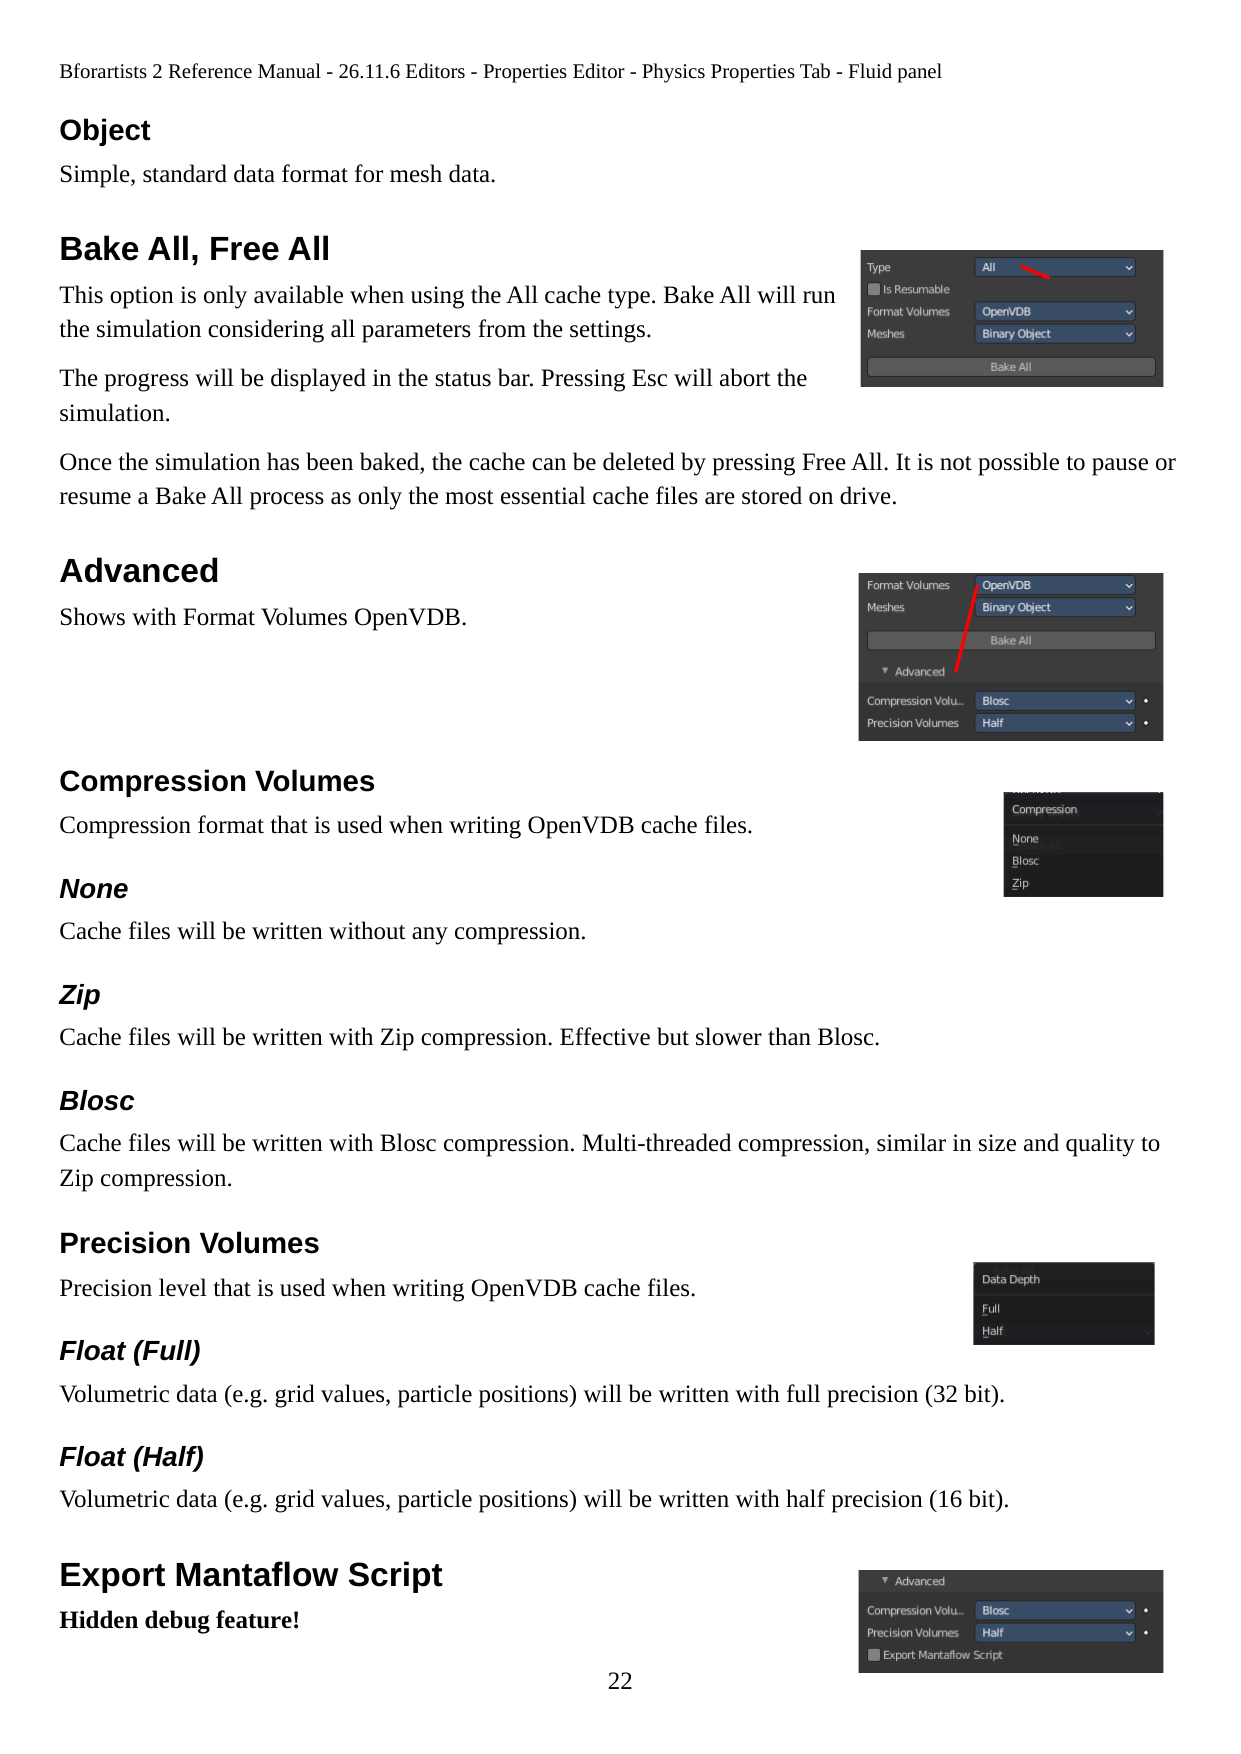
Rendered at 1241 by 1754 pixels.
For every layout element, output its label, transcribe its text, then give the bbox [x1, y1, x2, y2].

text Precision level that is used when writing OpenVDB cache files. [59, 1273, 973, 1301]
subtitle Float (Full) [59, 1334, 1181, 1366]
subtitle Export Mantaflow Script [59, 1554, 1181, 1593]
subtitle Bake All, Free All [59, 229, 1181, 267]
picture [858, 1570, 1164, 1673]
text Once the simulation has been baked, the cache can be deleted by pressing Free All. It is not possible to pause or resume a Bake All process as only the most essential cache files are stored on drive. [59, 447, 1181, 510]
text Volumetric data (e.g. grid values, particle positions) will be written with half precision (16 bit). [59, 1484, 1181, 1513]
subtitle Zip [59, 978, 1181, 1010]
subtitle Float (Half) [59, 1440, 1181, 1472]
subtitle Compression Volumes [59, 764, 1181, 798]
picture [1003, 792, 1164, 897]
picture [860, 250, 1164, 387]
text Cache files will be written with Zip compression. Effective but slower than Blosc. [59, 1022, 1181, 1051]
picture [973, 1262, 1155, 1345]
subtitle Object [59, 113, 1181, 146]
subtitle Advanced [59, 551, 1181, 590]
text Shows with Format Volumes OpenVDB. [59, 602, 858, 631]
text Hidden debug feature! [59, 1606, 858, 1634]
text Cache files will be written with Blosc compression. Multi-threaded compression, similar in size and quality to Zip compression. [59, 1128, 1181, 1192]
text Volumetric data (e.g. grid values, particle positions) will be written with full precision (32 bit). [59, 1379, 1181, 1407]
text The progress will be displayed in the status bar. Pressing Esc will abort the simulation. [59, 363, 1181, 427]
text Compression format that is used when writing OpenVDB cache files. [59, 811, 1003, 839]
subtitle Blosc [59, 1084, 1181, 1116]
text Cache files will be written without any compression. [59, 916, 1181, 945]
subtitle Precision Volumes [59, 1226, 1181, 1260]
picture [858, 573, 1164, 741]
subtitle None [59, 872, 1181, 904]
text [1164, 1606, 1181, 1634]
text Simple, standard data format for mesh data. [59, 159, 1181, 188]
text This option is only available when using the All cache type. Bake All will run the simulation considering all parameters from the settings. [59, 280, 860, 343]
